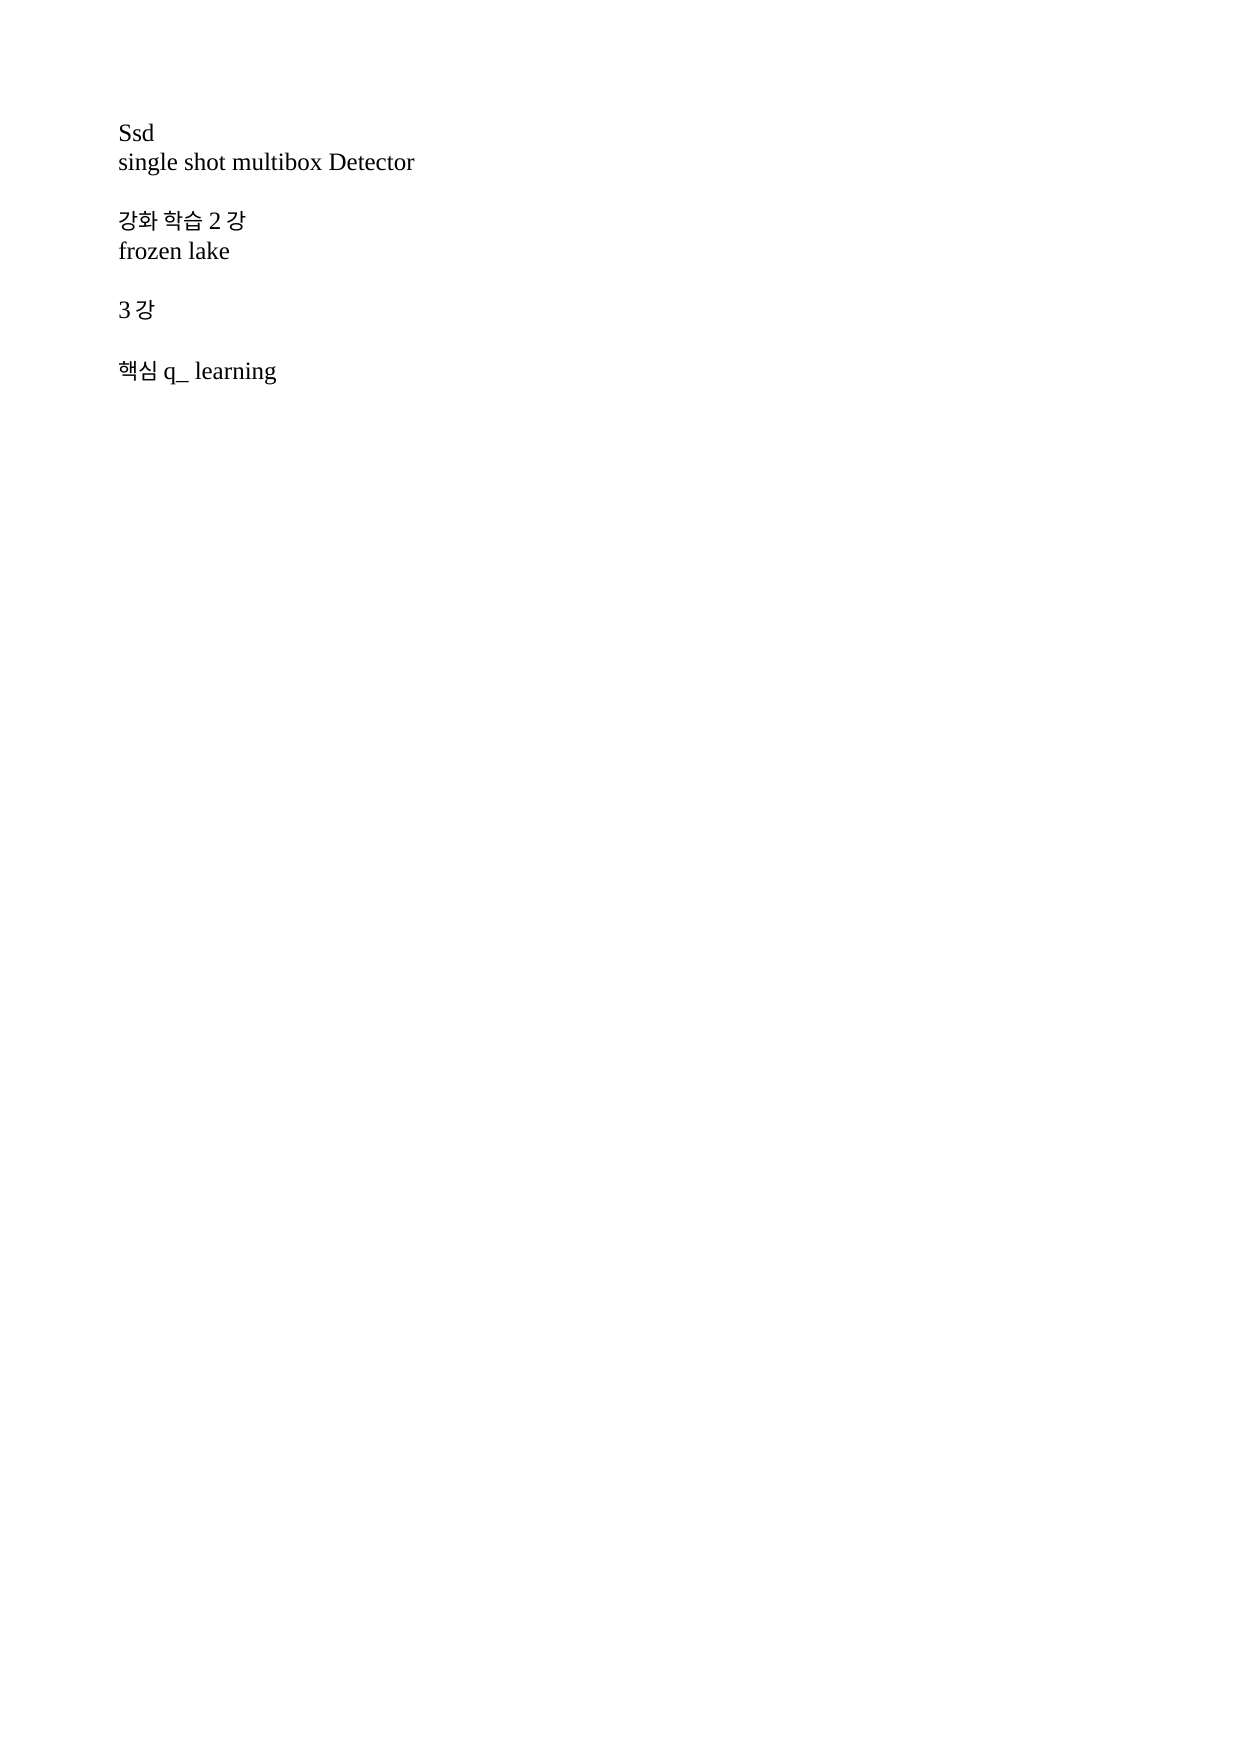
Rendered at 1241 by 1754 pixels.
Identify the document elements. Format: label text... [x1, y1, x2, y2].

text frozen lake [118, 236, 1122, 265]
text Ssd [118, 118, 1122, 147]
text 3강 [118, 293, 1122, 325]
text single shot multibox Detector [118, 147, 1122, 176]
text 강화 학습 2강 [118, 204, 1122, 236]
text 핵심 q_ learning [118, 354, 1122, 386]
